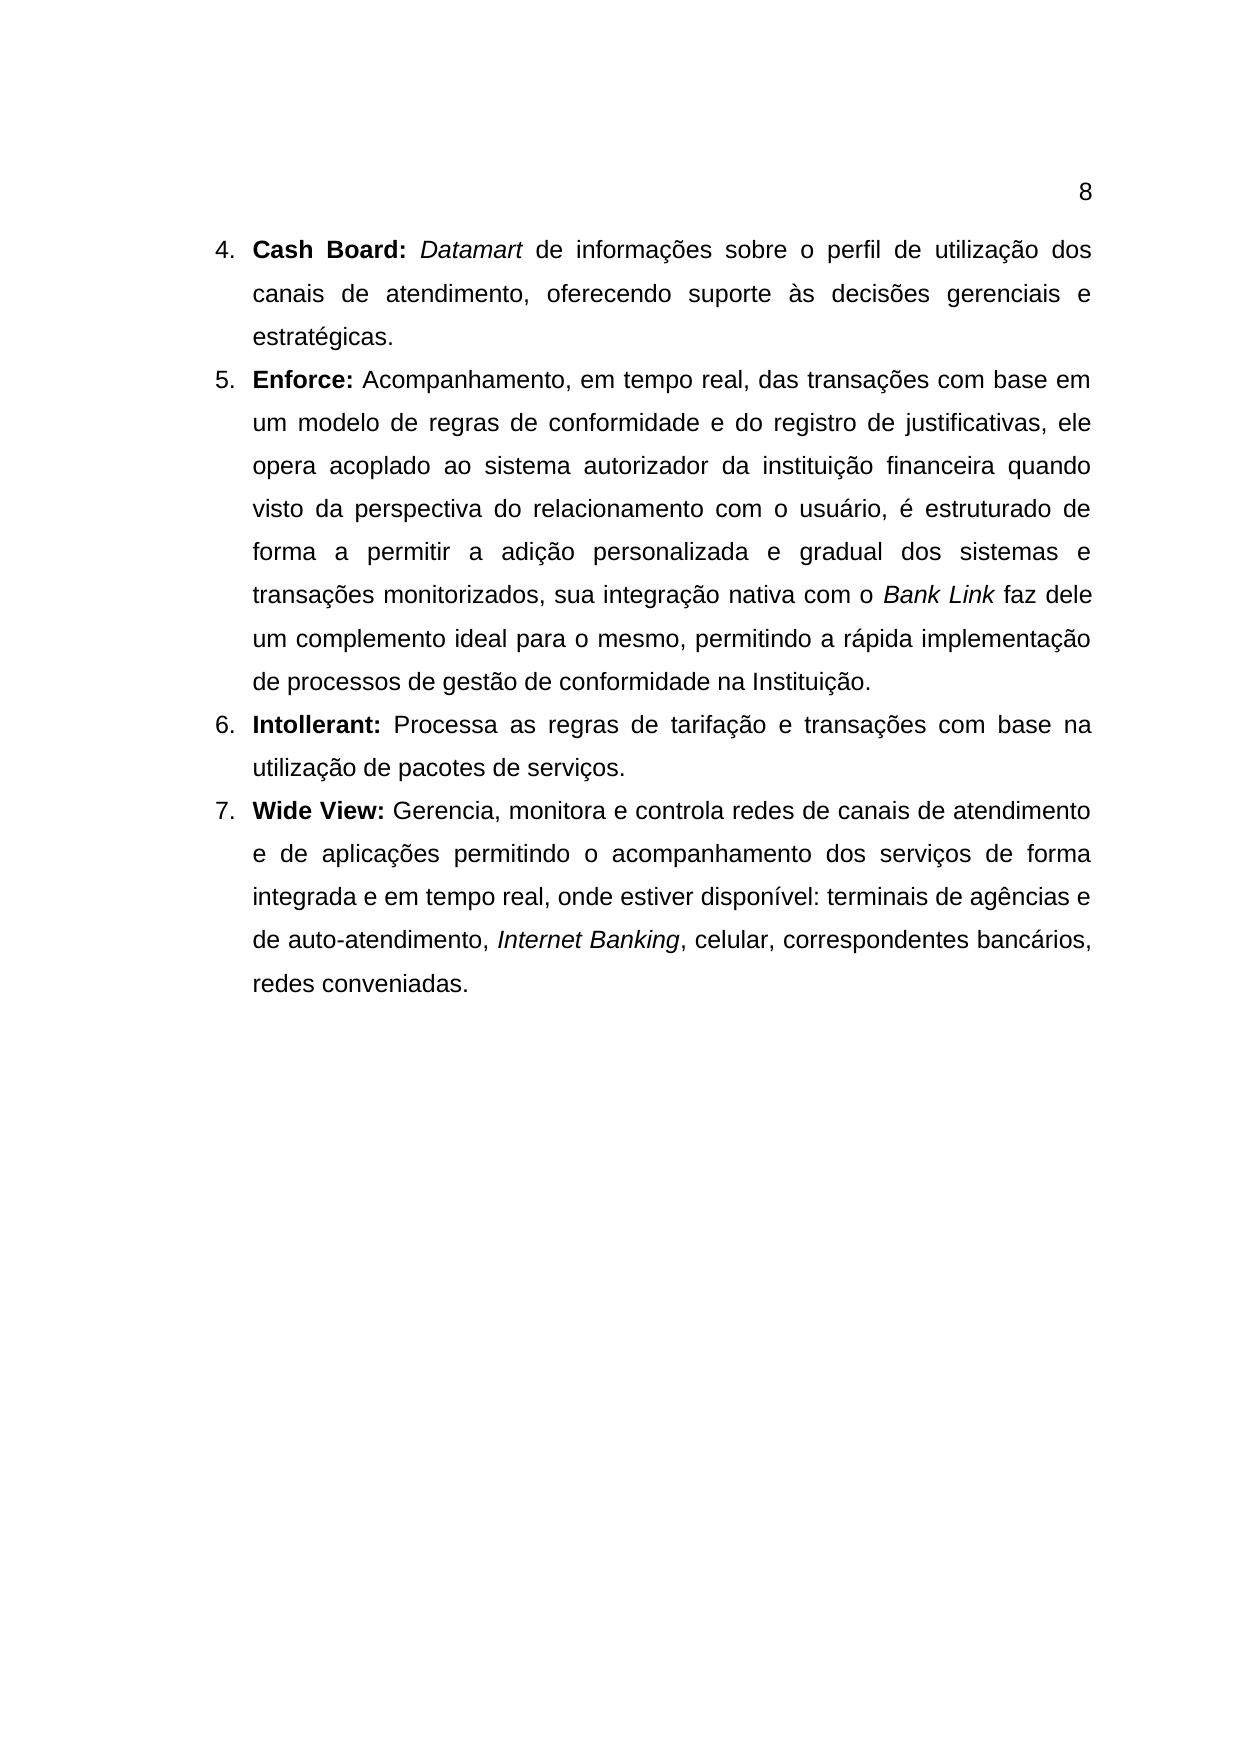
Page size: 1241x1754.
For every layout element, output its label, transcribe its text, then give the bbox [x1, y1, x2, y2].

list Cash Board: Datamart de informações sobre o perfil de utilização dos canais de atendimento, oferecendo suporte às decisões gerenciais e estratégicas. [215, 235, 1092, 350]
list Wide View: Gerencia, monitora e controla redes de canais de atendimento e de aplicações permitindo o acompanhamento dos serviços de forma integrada e em tempo real, onde estiver disponível: terminais de agências e de auto-atendimento, Internet Banking, celular, correspondentes bancários, redes conveniadas. [215, 796, 1092, 997]
list Enforce: Acompanhamento, em tempo real, das transações com base em um modelo de regras de conformidade e do registro de justificativas, ele opera acoplado ao sistema autorizador da instituição financeira quando visto da perspectiva do relacionamento com o usuário, é estruturado de forma a permitir a adição personalizada e gradual dos sistemas e transações monitorizados, sua integração nativa com o Bank Link faz dele um complemento ideal para o mesmo, permitindo a rápida implementação de processos de gestão de conformidade na Instituição. [215, 365, 1092, 695]
list Intollerant: Processa as regras de tarifação e transações com base na utilização de pacotes de serviços. [215, 710, 1092, 782]
